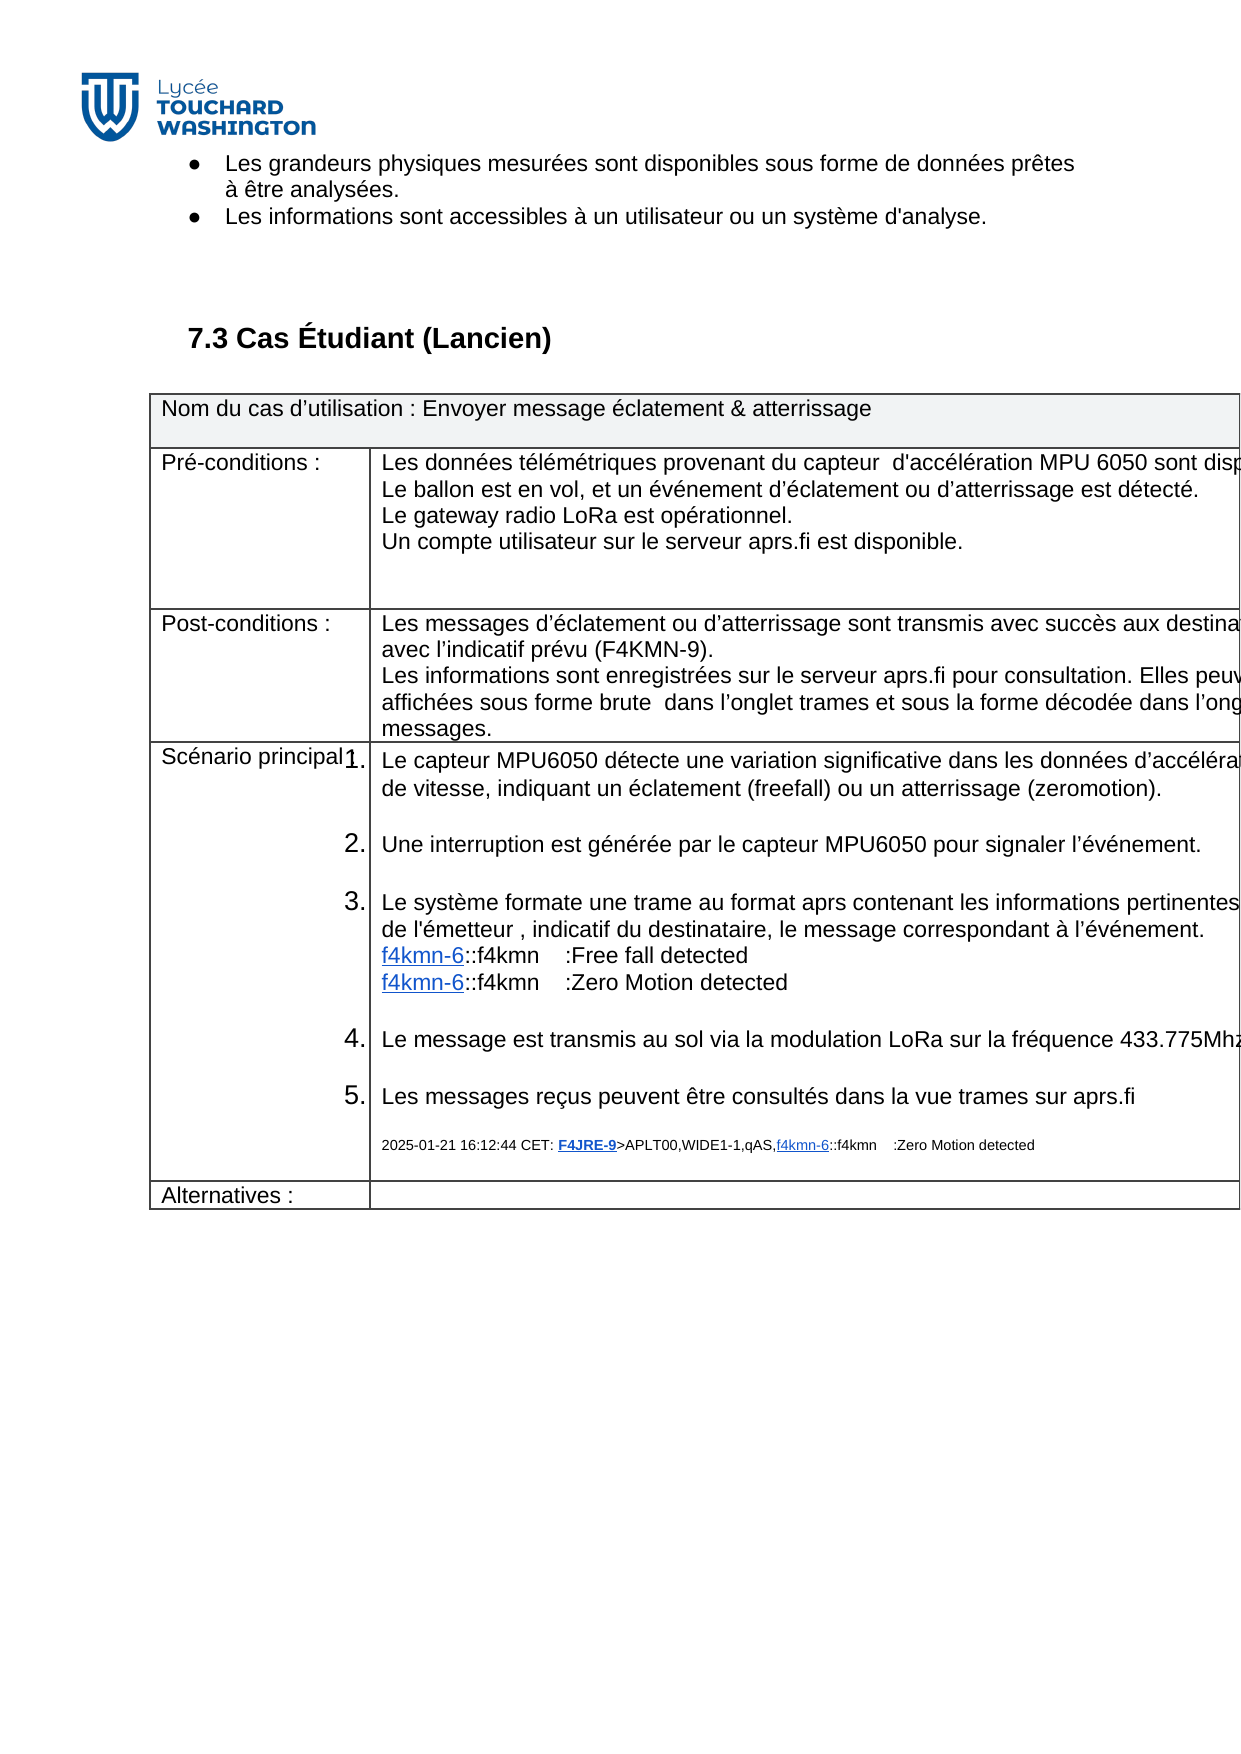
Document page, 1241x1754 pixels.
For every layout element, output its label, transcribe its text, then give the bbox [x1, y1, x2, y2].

table_cell Les données télémétriques provenant du capteur d'accélération MPU 6050 sont disponibles. Le ballon est en vol, et un événement d’éclatement ou d’atterrissage est détecté. Le gateway radio LoRa est opérationnel. Un compte utilisateur sur le serveur aprs.fi est disponible. [371, 449, 1239, 607]
table_cell Post-conditions : [151, 610, 369, 741]
list Les informations sont accessibles à un utilisateur ou un système d'analyse. [187, 203, 1090, 229]
list Les grandeurs physiques mesurées sont disponibles sous forme de données prêtes à être analysées. [187, 150, 1090, 203]
table_cell [371, 1182, 1239, 1208]
table_cell Alternatives : [151, 1182, 369, 1208]
table_cell Scénario principal : [151, 743, 369, 1180]
table_cell Pré-conditions : [151, 449, 369, 607]
table_cell Le capteur MPU6050 détecte une variation significative dans les données d’accélération ou de vitesse, indiquant un éclatement (freefall) ou un atterrissage (zeromotion). Une interruption est générée par le capteur MPU6050 pour signaler l’événement. Le système formate une trame au format aprs contenant les informations pertinentes. indicatif de l'émetteur , indicatif du destinataire, le message correspondant à l’événement. f4kmn-6::f4kmn :Free fall detected f4kmn-6::f4kmn :Zero Motion detected Le message est transmis au sol via la modulation LoRa sur la fréquence 433.775Mhz. Les messages reçus peuvent être consultés dans la vue trames sur aprs.fi 2025-01-21 16:12:44 CET: F4JRE-9>APLT00,WIDE1-1,qAS,f4kmn-6::f4kmn :Zero Motion detected [371, 743, 1239, 1180]
table_header Nom du cas d’utilisation : Envoyer message éclatement & atterrissage [151, 395, 1239, 447]
subtitle 7.3 Cas Étudiant (Lancien) [187, 321, 1090, 354]
picture [25, 18, 372, 196]
table_cell Les messages d’éclatement ou d’atterrissage sont transmis avec succès aux destinataires avec l’indicatif prévu (F4KMN-9). Les informations sont enregistrées sur le serveur aprs.fi pour consultation. Elles peuvent être affichées sous forme brute dans l’onglet trames et sous la forme décodée dans l’onglet messages. [371, 610, 1239, 741]
